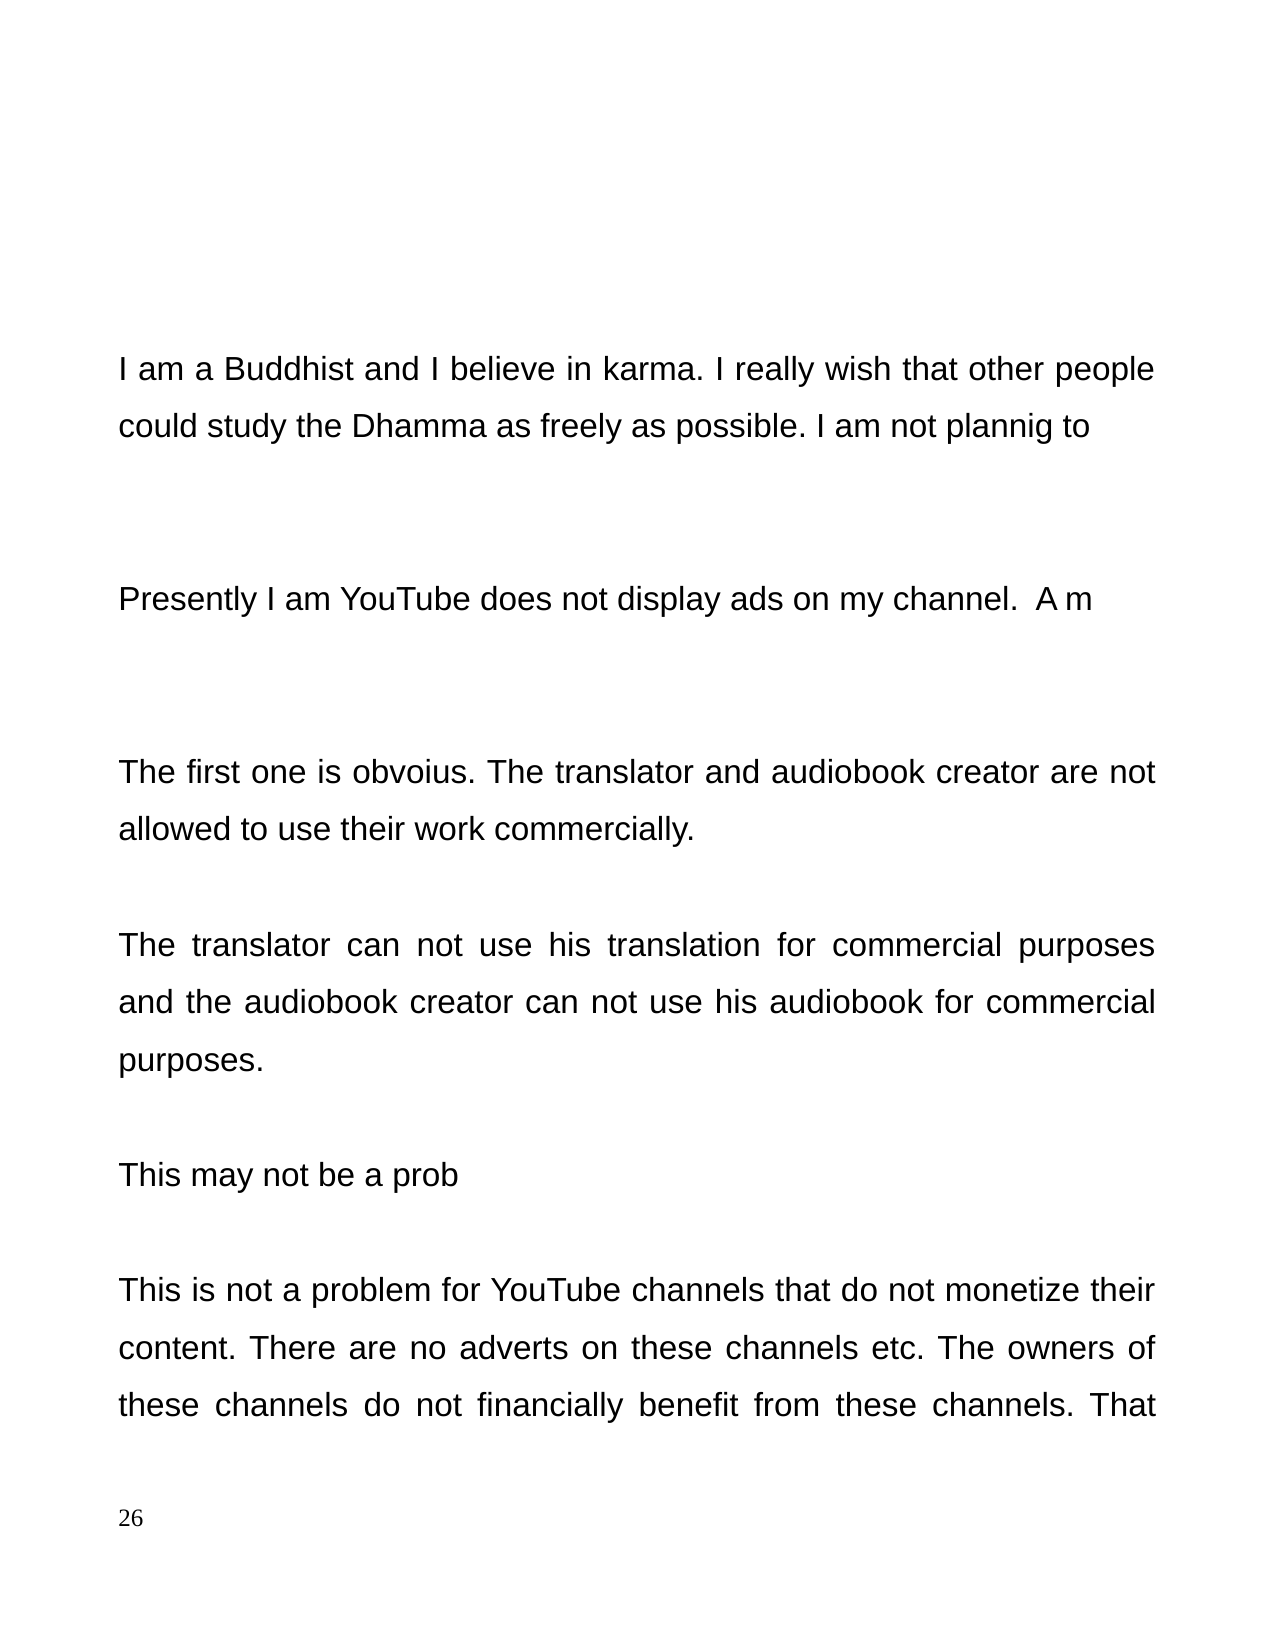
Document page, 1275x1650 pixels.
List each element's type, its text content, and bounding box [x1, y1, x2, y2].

text The translator can not use his translation for commercial purposes and the audiobook creator can not use his audiobook for commercial purposes. [118, 924, 1157, 1078]
text Presently I am YouTube does not display ads on my channel. A m [118, 579, 1157, 617]
text This may not be a prob [118, 1155, 1157, 1193]
text This is not a problem for YouTube channels that do not monetize their content. There are no adverts on these channels etc. The owners of these channels do not financially benefit from these channels. That [118, 1270, 1157, 1424]
text I am a Buddhist and I believe in karma. I really wish that other people could study the Dhamma as freely as possible. I am not plannig to [118, 348, 1157, 444]
text The first one is obvoius. The translator and audiobook creator are not allowed to use their work commercially. [118, 752, 1157, 848]
